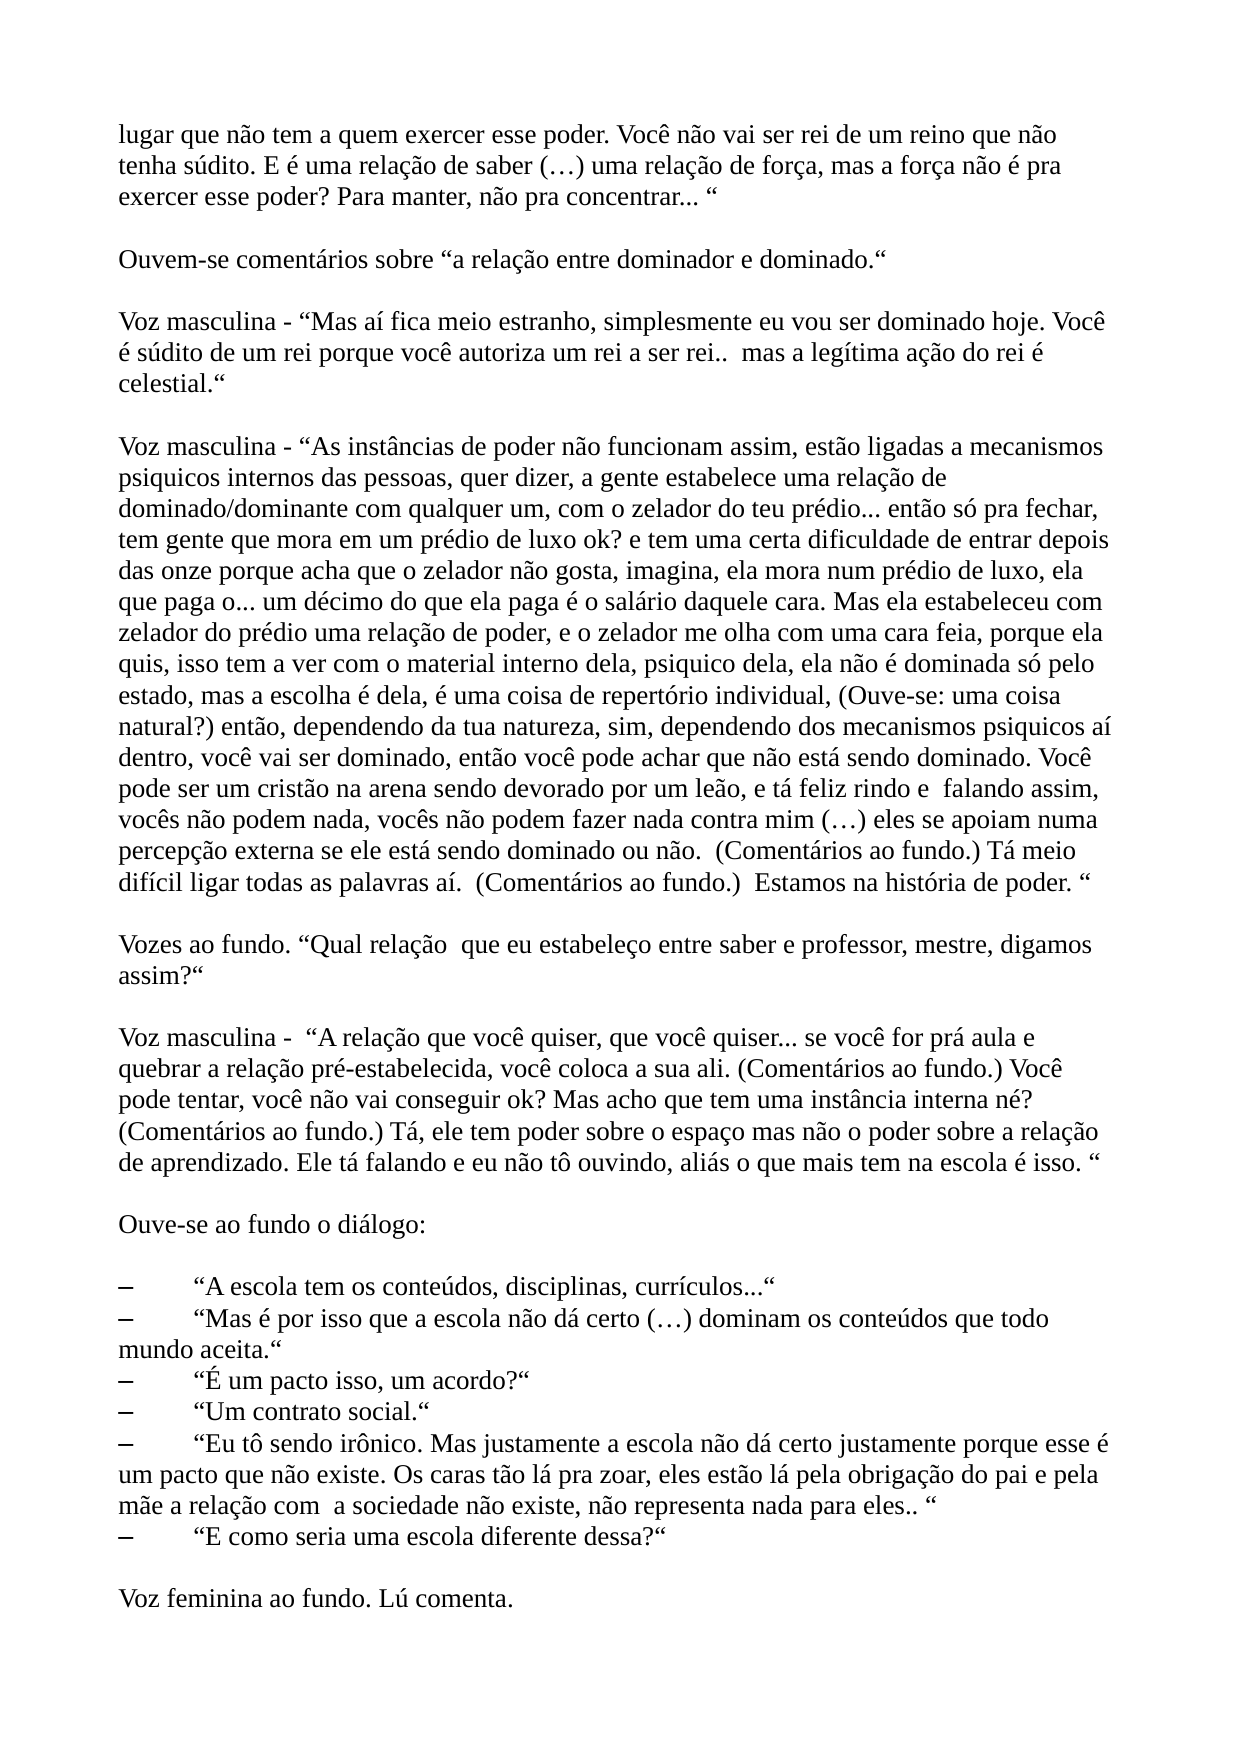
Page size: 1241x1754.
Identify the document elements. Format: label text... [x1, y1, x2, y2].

list “Um contrato social.“ [118, 1395, 1122, 1427]
list “Eu tô sendo irônico. Mas justamente a escola não dá certo justamente porque esse é um pacto que não existe. Os caras tão lá pra zoar, eles estão lá pela obrigação do pai e pela mãe a relação com a sociedade não existe, não representa nada para eles.. “ [118, 1427, 1122, 1520]
list “Mas é por isso que a escola não dá certo (…) dominam os conteúdos que todo mundo aceita.“ [118, 1302, 1122, 1364]
list Vozes ao fundo. “Qual relação que eu estabeleço entre saber e professor, mestre, digamos assim?“ [118, 928, 1122, 990]
text Ouvem-se comentários sobre “a relação entre dominador e dominado.“ [118, 243, 1122, 274]
list Ouve-se ao fundo o diálogo: [118, 1208, 1122, 1239]
list lugar que não tem a quem exercer esse poder. Você não vai ser rei de um reino que não tenha súdito. E é uma relação de saber (…) uma relação de força, mas a força não é pra exercer esse poder? Para manter, não pra concentrar... “ [118, 118, 1122, 212]
list Voz masculina - “A relação que você quiser, que você quiser... se você for prá aula e quebrar a relação pré-estabelecida, você coloca a sua ali. (Comentários ao fundo.) Você pode tentar, você não vai conseguir ok? Mas acho que tem uma instância interna né? (Comentários ao fundo.) Tá, ele tem poder sobre o espaço mas não o poder sobre a relação de aprendizado. Ele tá falando e eu não tô ouvindo, aliás o que mais tem na escola é isso. “ [118, 1021, 1122, 1177]
list “E como seria uma escola diferente dessa?“ [118, 1520, 1122, 1551]
list “A escola tem os conteúdos, disciplinas, currículos...“ [118, 1271, 1122, 1302]
text Voz feminina ao fundo. Lú comenta. [118, 1583, 1122, 1614]
list Voz masculina - “Mas aí fica meio estranho, simplesmente eu vou ser dominado hoje. Você é súdito de um rei porque você autoriza um rei a ser rei.. mas a legítima ação do rei é celestial.“ [118, 305, 1122, 398]
list Voz masculina - “As instâncias de poder não funcionam assim, estão ligadas a mecanismos psiquicos internos das pessoas, quer dizer, a gente estabelece uma relação de dominado/dominante com qualquer um, com o zelador do teu prédio... então só pra fechar, tem gente que mora em um prédio de luxo ok? e tem uma certa dificuldade de entrar depois das onze porque acha que o zelador não gosta, imagina, ela mora num prédio de luxo, ela que paga o... um décimo do que ela paga é o salário daquele cara. Mas ela estabeleceu com zelador do prédio uma relação de poder, e o zelador me olha com uma cara feia, porque ela quis, isso tem a ver com o material interno dela, psiquico dela, ela não é dominada só pelo estado, mas a escolha é dela, é uma coisa de repertório individual, (Ouve-se: uma coisa natural?) então, dependendo da tua natureza, sim, dependendo dos mecanismos psiquicos aí dentro, você vai ser dominado, então você pode achar que não está sendo dominado. Você pode ser um cristão na arena sendo devorado por um leão, e tá feliz rindo e falando assim, vocês não podem nada, vocês não podem fazer nada contra mim (…) eles se apoiam numa percepção externa se ele está sendo dominado ou não. (Comentários ao fundo.) Tá meio difícil ligar todas as palavras aí. (Comentários ao fundo.) Estamos na história de poder. “ [118, 429, 1122, 897]
list “É um pacto isso, um acordo?“ [118, 1364, 1122, 1395]
